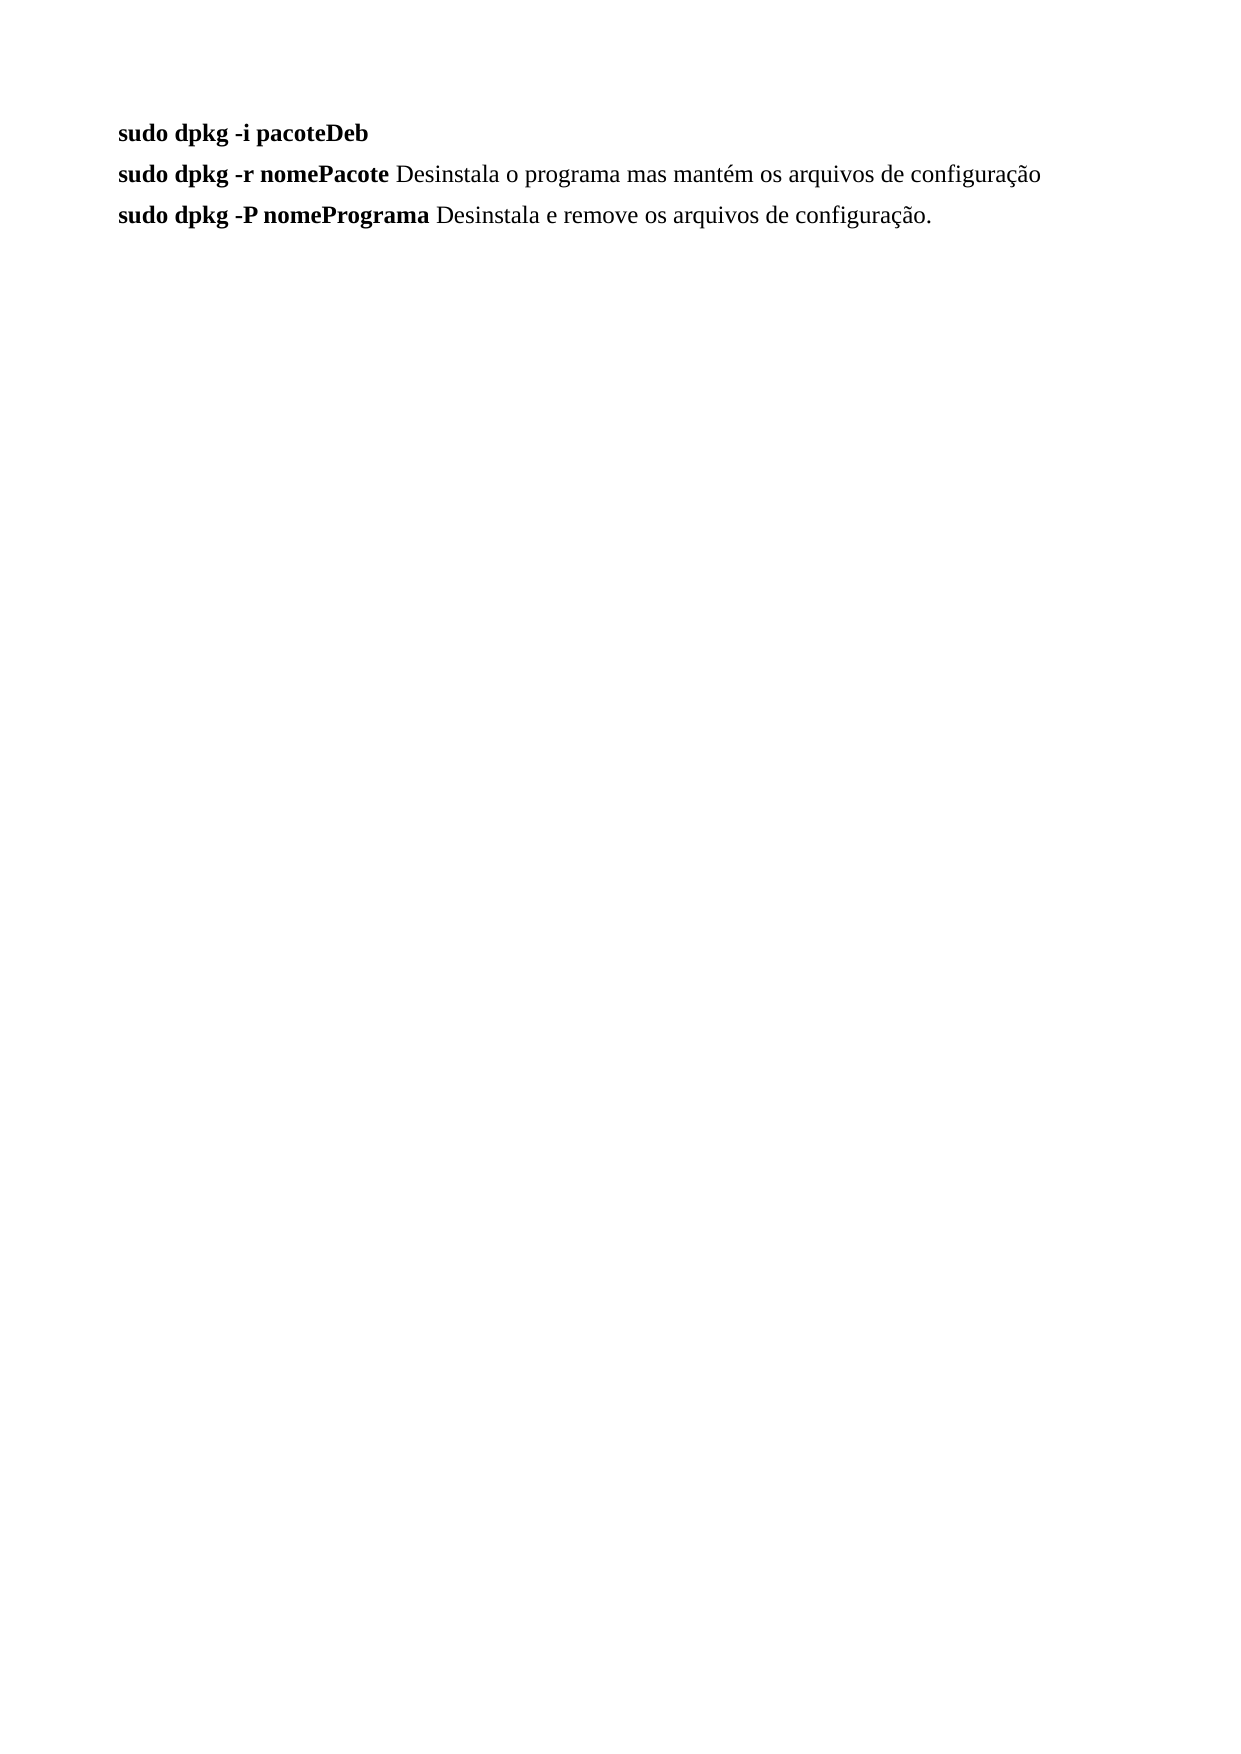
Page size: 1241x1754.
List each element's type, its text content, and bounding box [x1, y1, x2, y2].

text sudo dpkg -r nomePacote Desinstala o programa mas mantém os arquivos de configuração [118, 159, 1122, 188]
text sudo dpkg -i pacoteDeb [118, 118, 1122, 147]
text sudo dpkg -P nomePrograma Desinstala e remove os arquivos de configuração. [118, 201, 1122, 229]
